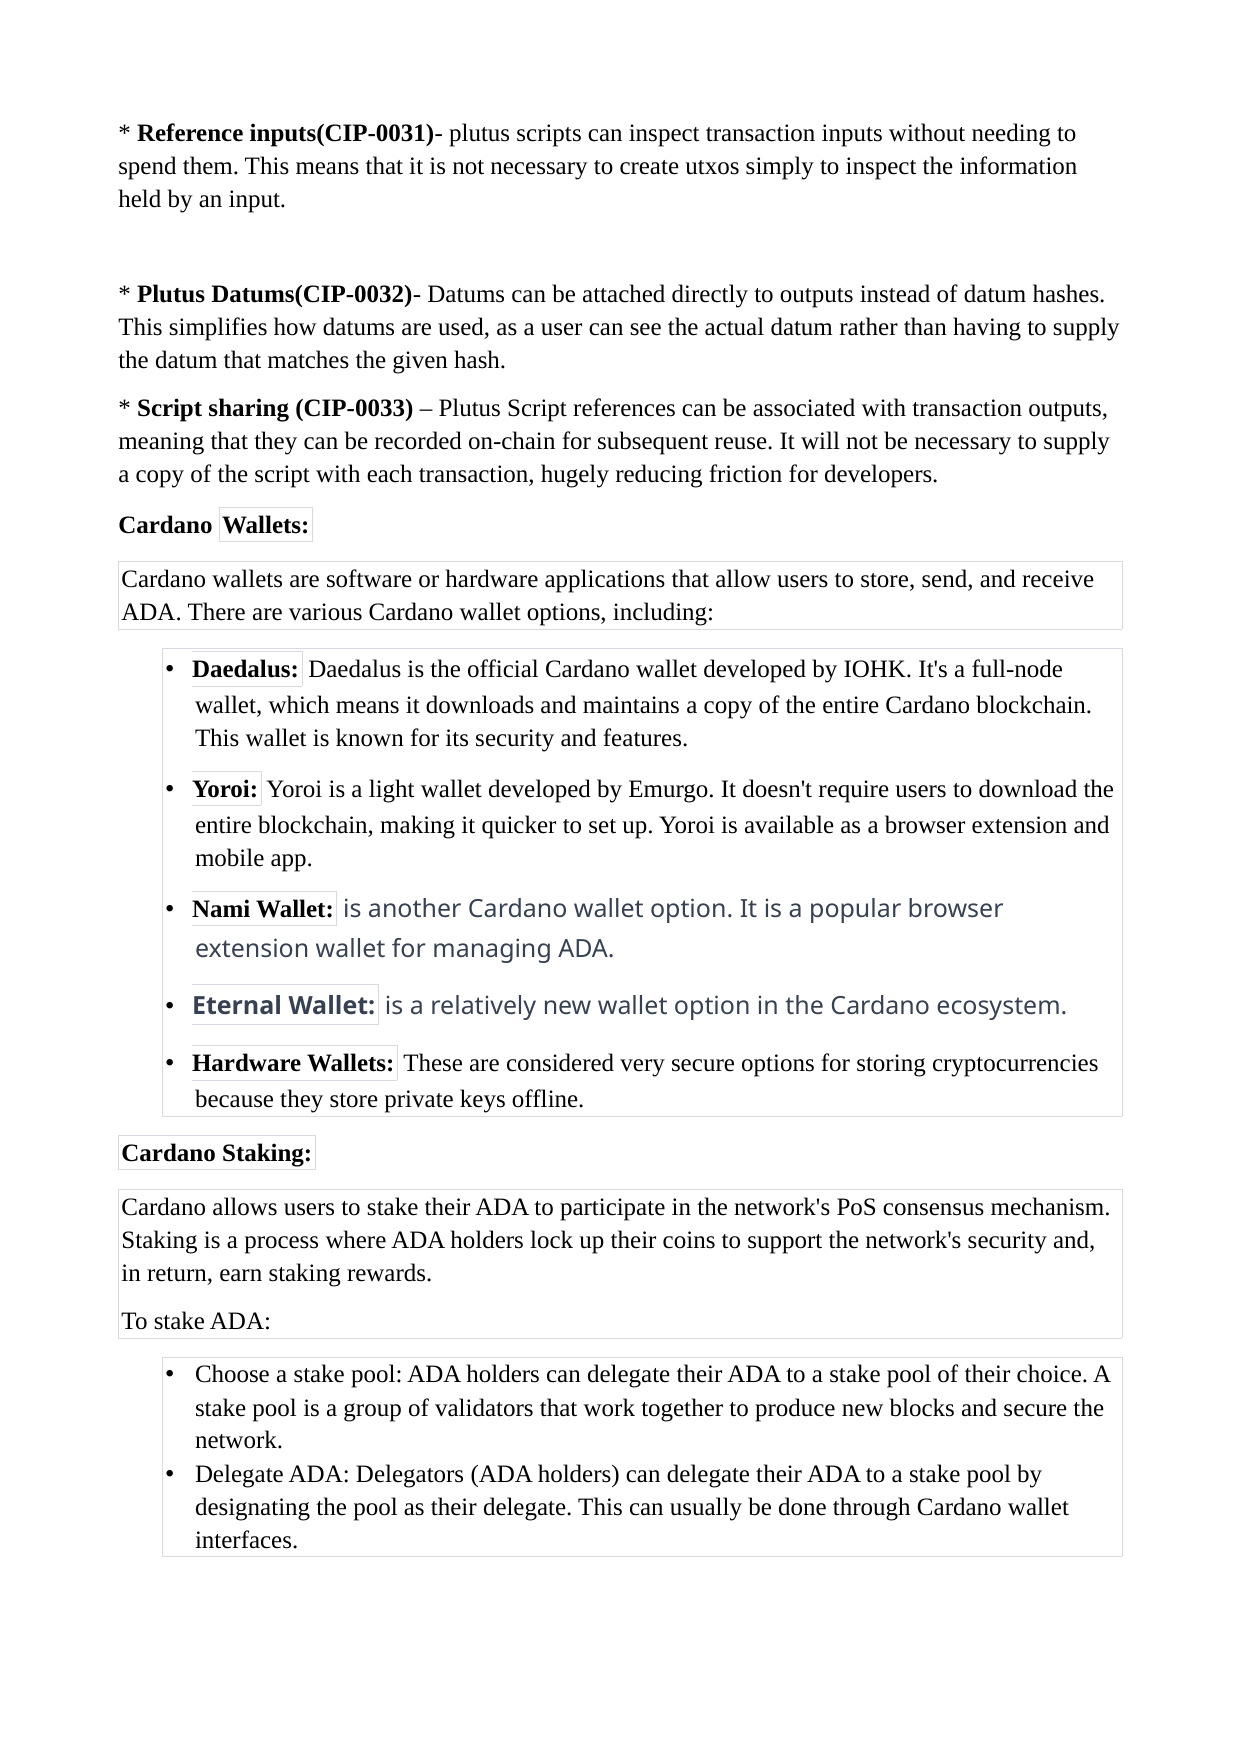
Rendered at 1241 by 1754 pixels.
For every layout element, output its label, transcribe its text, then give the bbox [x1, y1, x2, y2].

list Delegate ADA: Delegators (ADA holders) can delegate their ADA to a stake pool by designating the pool as their delegate. This can usually be done through Cardano wallet interfaces. [163, 1456, 1122, 1556]
list Choose a stake pool: ADA holders can delegate their ADA to a stake pool of their choice. A stake pool is a group of validators that work together to produce new blocks and secure the network. [163, 1358, 1122, 1454]
list Daedalus: Daedalus is the official Cardano wallet developed by IOHK. It's a full-node wallet, which means it downloads and maintains a copy of the entire Cardano blockchain. This wallet is known for its security and features. [163, 649, 1122, 752]
text [316, 1135, 1122, 1169]
list Eternal Wallet: is a relatively new wallet option in the Cardano ecosystem. [163, 981, 1122, 1024]
text Cardano allows users to stake their ADA to participate in the network's PoS consensus mechanism. Staking is a process where ADA holders lock up their coins to support the network's security and, in return, earn staking rewards. [119, 1190, 1122, 1287]
text Wallets: [220, 508, 312, 541]
list Hardware Wallets: These are considered very secure options for storing cryptocurrencies because they store private keys offline. [163, 1042, 1122, 1116]
text * Script sharing (CIP-0033) – Plutus Script references can be associated with transaction outputs, meaning that they can be recorded on-chain for subsequent reuse. It will not be necessary to supply a copy of the script with each transaction, hugely reducing friction for developers. [118, 393, 1122, 488]
list Yoroi: Yoroi is a light wallet developed by Emurgo. It doesn't require users to download the entire blockchain, making it quicker to set up. Yoroi is available as a browser extension and mobile app. [163, 768, 1122, 871]
text * Plutus Datums(CIP-0032)- Datums can be attached directly to outputs instead of datum hashes. This simplifies how datums are used, as a user can see the actual datum rather than having to supply the datum that matches the given hash. [118, 279, 1122, 374]
list Nami Wallet: is another Cardano wallet option. It is a popular browser extension wallet for managing ADA. [163, 887, 1122, 965]
text * Reference inputs(CIP-0031)- plutus scripts can inspect transaction inputs without needing to spend them. This means that it is not necessary to create utxos simply to inspect the information held by an input. [118, 118, 1122, 213]
text To stake ADA: [119, 1303, 1122, 1338]
text [313, 507, 1122, 541]
text Cardano Staking: [119, 1136, 315, 1169]
text Cardano wallets are software or hardware applications that allow users to store, send, and receive ADA. There are various Cardano wallet options, including: [119, 562, 1122, 629]
text Cardano [118, 507, 219, 541]
